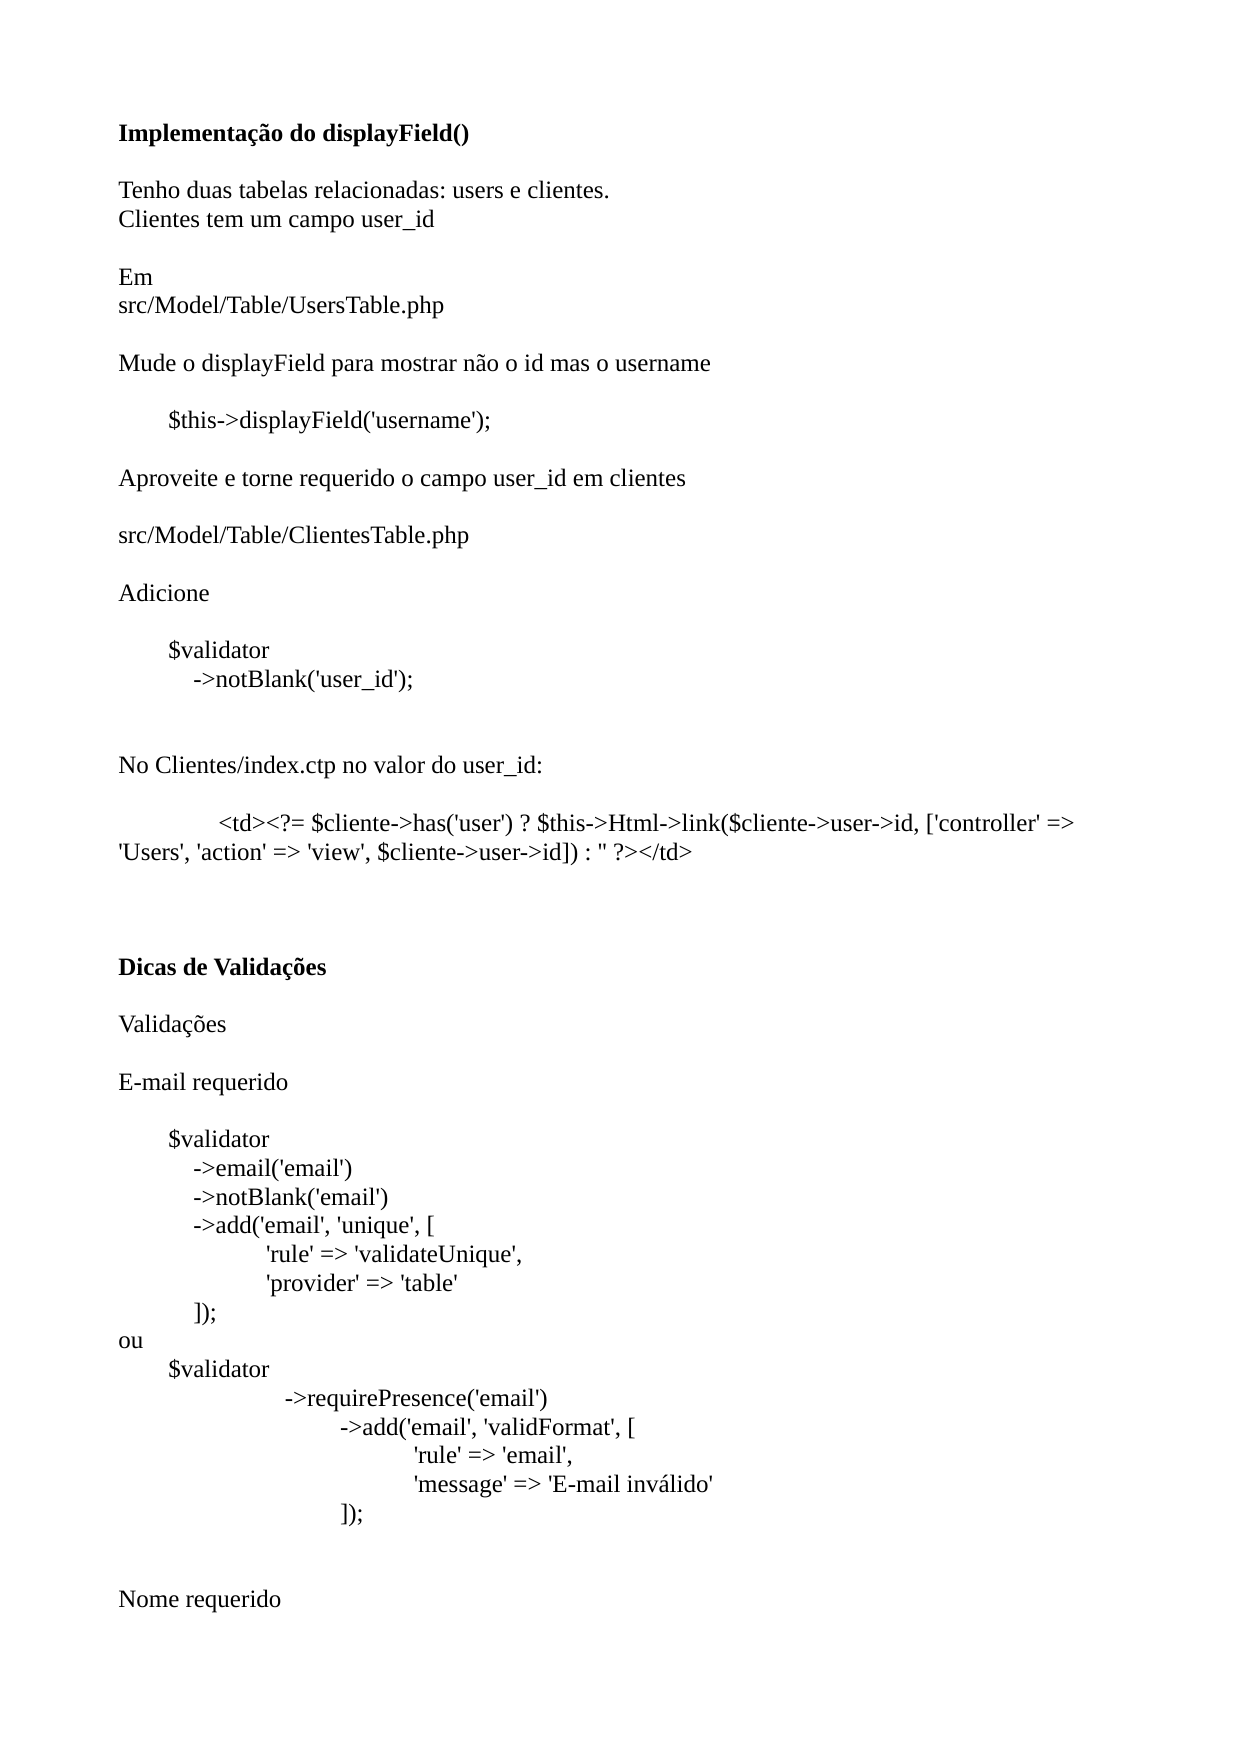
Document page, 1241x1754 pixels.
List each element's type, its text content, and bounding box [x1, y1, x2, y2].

text Em [118, 262, 1122, 291]
text $validator [118, 1124, 1122, 1153]
text 'provider' => 'table' [118, 1268, 1122, 1297]
text Aproveite e torne requerido o campo user_id em clientes [118, 463, 1122, 492]
text No Clientes/index.ctp no valor do user_id: [118, 751, 1122, 779]
text $validator [118, 636, 1122, 664]
text Validações [118, 1009, 1122, 1038]
text ->add('email', 'unique', [ [118, 1211, 1122, 1239]
text Mude o displayField para mostrar não o id mas o username [118, 348, 1122, 377]
text Clientes tem um campo user_id [118, 204, 1122, 233]
text $this->displayField('username'); [118, 406, 1122, 434]
text Implementação do displayField() [118, 118, 1122, 147]
text $validator [118, 1354, 1122, 1383]
text ->notBlank('user_id'); [118, 664, 1122, 693]
text Nome requerido [118, 1584, 1122, 1613]
text src/Model/Table/UsersTable.php [118, 291, 1122, 319]
text Tenho duas tabelas relacionadas: users e clientes. [118, 176, 1122, 204]
text 'rule' => 'email', [118, 1441, 1122, 1469]
text ->requirePresence('email') [118, 1383, 1122, 1412]
text <td><?= $cliente->has('user') ? $this->Html->link($cliente->user->id, ['controller' => 'Users', 'action' => 'view', $cliente->user->id]) : '' ?></td> [118, 808, 1122, 866]
text Dicas de Validações [118, 952, 1122, 981]
text ->email('email') [118, 1153, 1122, 1182]
text ->notBlank('email') [118, 1182, 1122, 1211]
text Adicione [118, 578, 1122, 607]
text ->add('email', 'validFormat', [ [118, 1412, 1122, 1441]
text src/Model/Table/ClientesTable.php [118, 521, 1122, 549]
text E-mail requerido [118, 1067, 1122, 1096]
text ou [118, 1326, 1122, 1354]
text ]); [118, 1297, 1122, 1326]
text 'rule' => 'validateUnique', [118, 1239, 1122, 1268]
text 'message' => 'E-mail inválido' [118, 1469, 1122, 1498]
text ]); [118, 1498, 1122, 1527]
